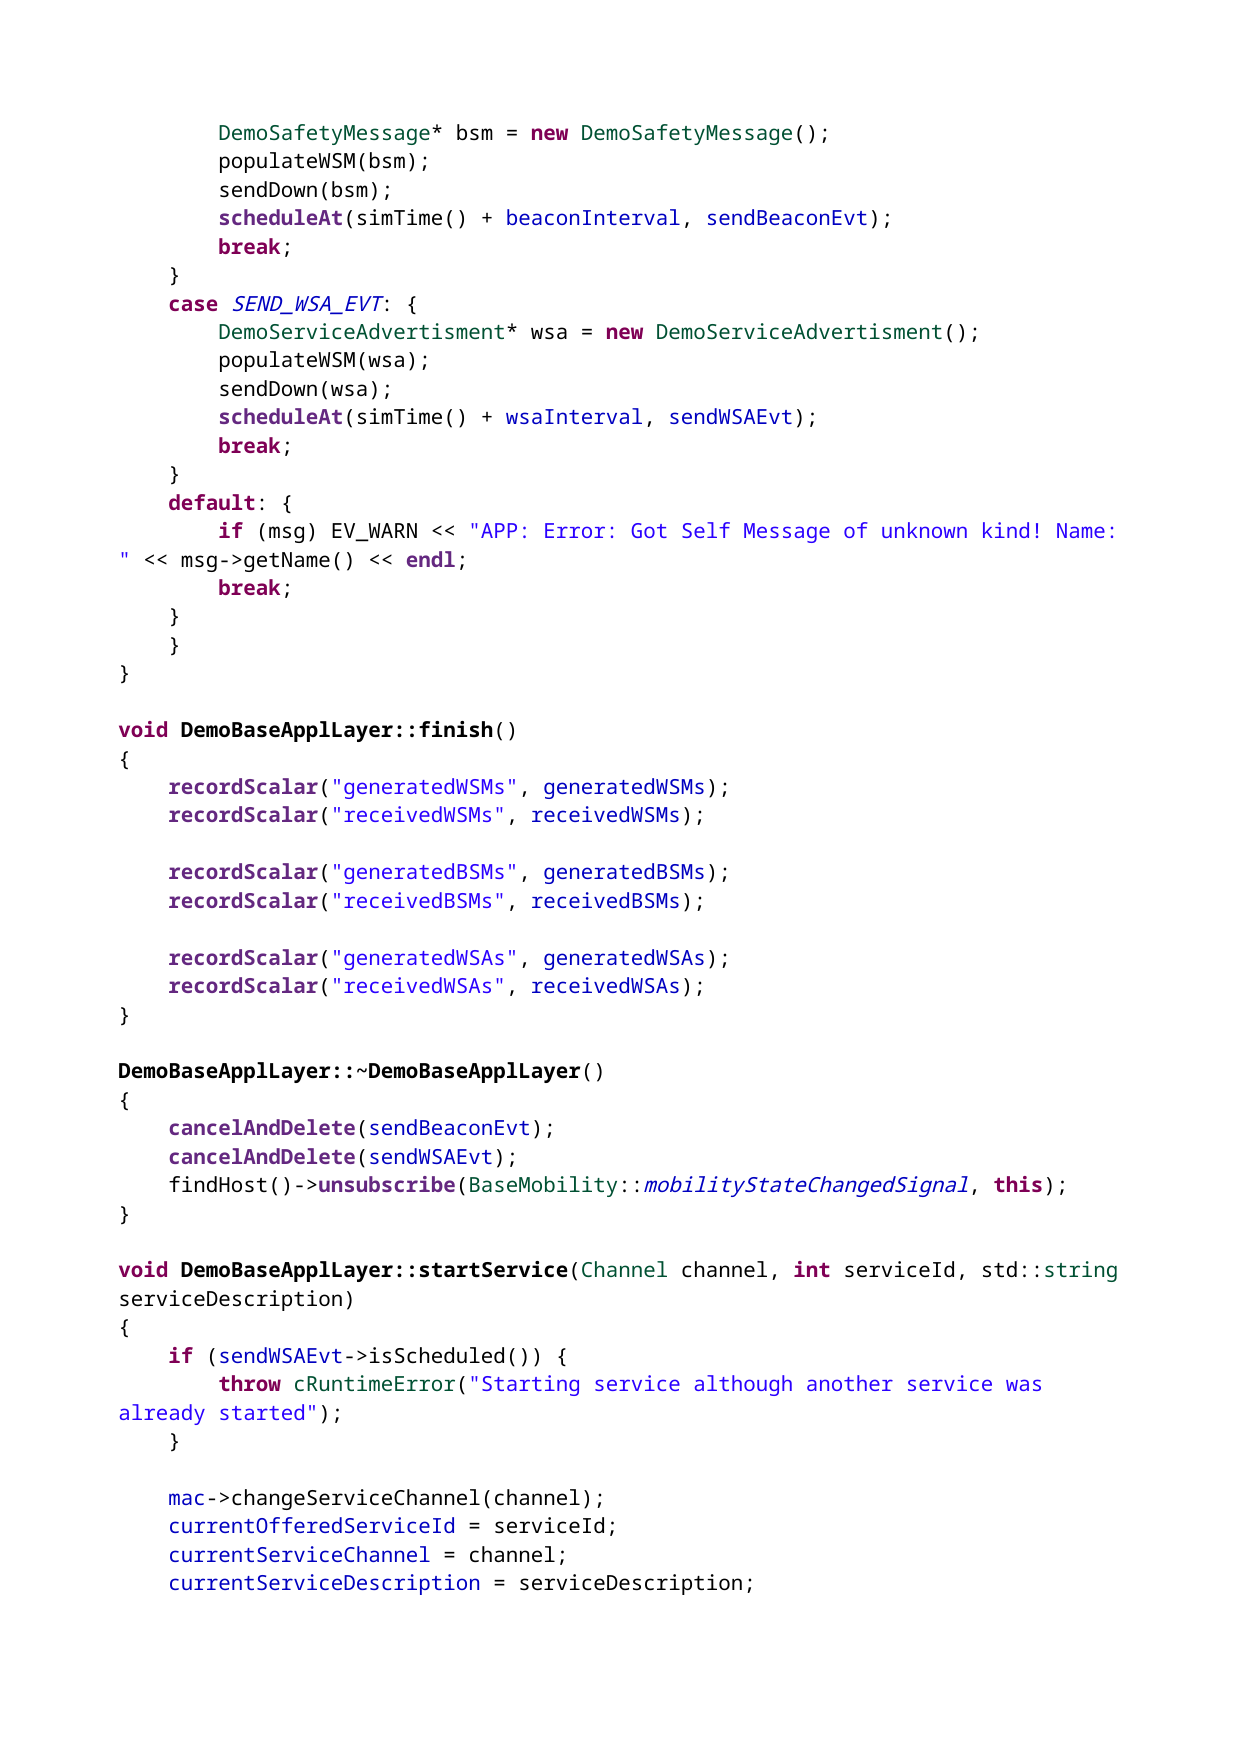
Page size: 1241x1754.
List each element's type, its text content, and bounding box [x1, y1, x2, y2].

text break; [118, 573, 1122, 602]
text recordScalar("generatedWSMs", generatedWSMs); [118, 772, 1122, 801]
text populateWSM(bsm); [118, 147, 1122, 175]
text } [118, 658, 1122, 687]
text } [118, 459, 1122, 488]
text { [118, 1085, 1122, 1113]
text throw cRuntimeError("Starting service although another service was already started"); [118, 1369, 1122, 1426]
text } [118, 630, 1122, 658]
text void DemoBaseApplLayer::finish() [118, 715, 1122, 744]
text { [118, 1312, 1122, 1341]
text DemoSafetyMessage* bsm = new DemoSafetyMessage(); [118, 118, 1122, 147]
text { [118, 744, 1122, 772]
text recordScalar("receivedWSMs", receivedWSMs); [118, 801, 1122, 829]
text DemoBaseApplLayer::~DemoBaseApplLayer() [118, 1057, 1122, 1085]
text cancelAndDelete(sendWSAEvt); [118, 1142, 1122, 1170]
text if (msg) EV_WARN << "APP: Error: Got Self Message of unknown kind! Name: " << msg->getName() << endl; [118, 516, 1122, 573]
text } [118, 1426, 1122, 1455]
text sendDown(wsa); [118, 374, 1122, 402]
text recordScalar("generatedWSAs", generatedWSAs); [118, 943, 1122, 971]
text } [118, 1000, 1122, 1028]
text currentOfferedServiceId = serviceId; [118, 1512, 1122, 1540]
text } [118, 1199, 1122, 1227]
text scheduleAt(simTime() + beaconInterval, sendBeaconEvt); [118, 203, 1122, 232]
text currentServiceDescription = serviceDescription; [118, 1568, 1122, 1597]
text case SEND_WSA_EVT: { [118, 289, 1122, 317]
text } [118, 260, 1122, 289]
text findHost()->unsubscribe(BaseMobility::mobilityStateChangedSignal, this); [118, 1170, 1122, 1199]
text if (sendWSAEvt->isScheduled()) { [118, 1341, 1122, 1369]
text recordScalar("generatedBSMs", generatedBSMs); [118, 857, 1122, 886]
text sendDown(bsm); [118, 175, 1122, 203]
text cancelAndDelete(sendBeaconEvt); [118, 1113, 1122, 1142]
text currentServiceChannel = channel; [118, 1540, 1122, 1568]
text void DemoBaseApplLayer::startService(Channel channel, int serviceId, std::string serviceDescription) [118, 1256, 1122, 1312]
text mac->changeServiceChannel(channel); [118, 1483, 1122, 1512]
text break; [118, 431, 1122, 459]
text DemoServiceAdvertisment* wsa = new DemoServiceAdvertisment(); [118, 317, 1122, 346]
text scheduleAt(simTime() + wsaInterval, sendWSAEvt); [118, 402, 1122, 431]
text recordScalar("receivedBSMs", receivedBSMs); [118, 886, 1122, 914]
text recordScalar("receivedWSAs", receivedWSAs); [118, 971, 1122, 1000]
text populateWSM(wsa); [118, 346, 1122, 374]
text default: { [118, 488, 1122, 516]
text } [118, 602, 1122, 630]
text break; [118, 232, 1122, 260]
